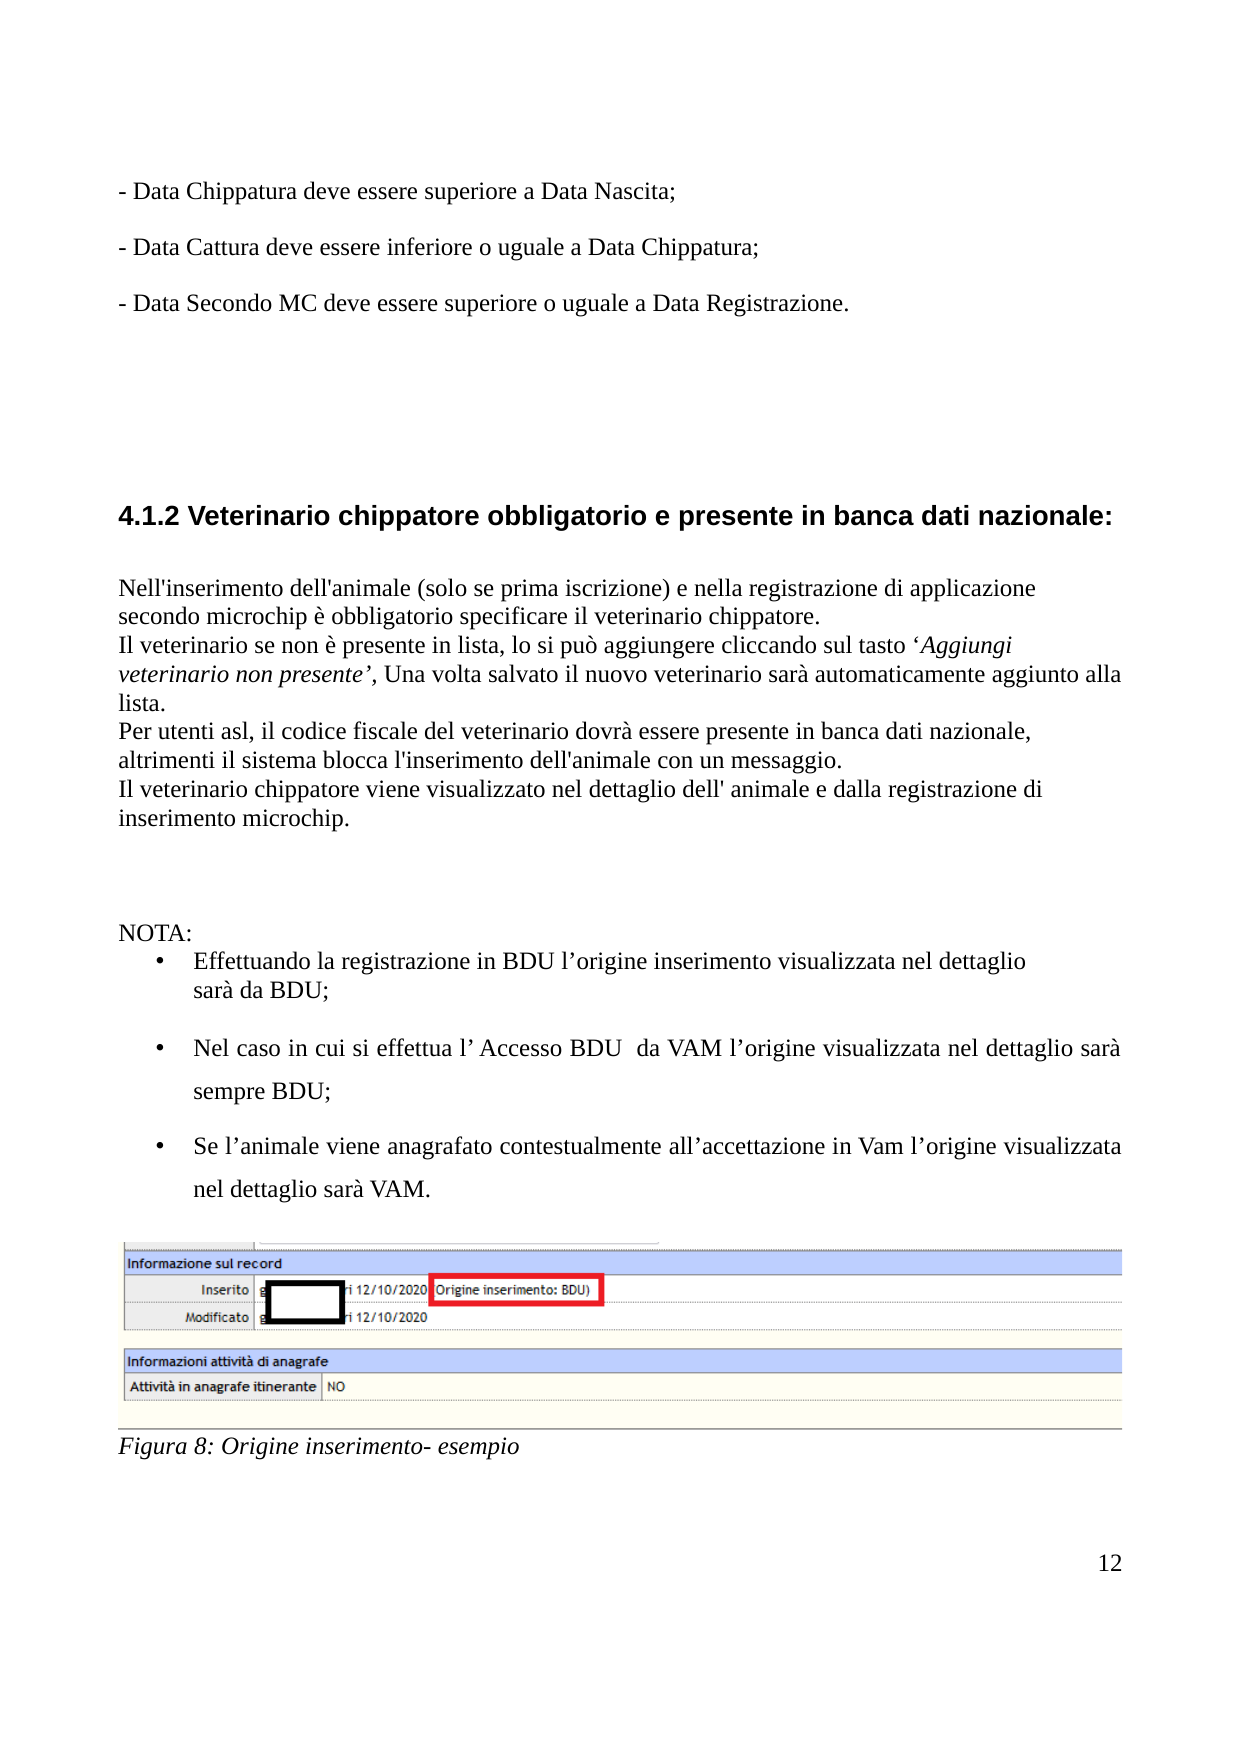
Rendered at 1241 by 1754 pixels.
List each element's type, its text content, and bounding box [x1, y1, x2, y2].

list Se l’animale viene anagrafato contestualmente all’accettazione in Vam l’origine visualizzata nel dettaglio sarà VAM. [156, 1131, 1122, 1203]
list Effettuando la registrazione in BDU l’origine inserimento visualizzata nel dettaglio [156, 946, 1122, 975]
text Il veterinario se non è presente in lista, lo si può aggiungere cliccando sul tasto ‘Aggiungi veterinario non presente’, Una volta salvato il nuovo veterinario sarà automaticamente aggiunto alla lista. [118, 630, 1122, 716]
text - Data Secondo MC deve essere superiore o uguale a Data Registrazione. [118, 288, 1122, 316]
text Figura 8: Origine inserimento- esempio [118, 1432, 1122, 1460]
text - Data Chippatura deve essere superiore a Data Nascita; [118, 176, 1122, 205]
text NOTA: [118, 918, 1122, 946]
text - Data Cattura deve essere inferiore o uguale a Data Chippatura; [118, 232, 1122, 261]
text Per utenti asl, il codice fiscale del veterinario dovrà essere presente in banca dati nazionale, altrimenti il sistema blocca l'inserimento dell'animale con un messaggio. [118, 716, 1122, 774]
text Il veterinario chippatore viene visualizzato nel dettaglio dell' animale e dalla registrazione di inserimento microchip. [118, 774, 1122, 831]
picture [118, 1242, 1123, 1432]
text Nell'inserimento dell'animale (solo se prima iscrizione) e nella registrazione di applicazione secondo microchip è obbligatorio specificare il veterinario chippatore. [118, 573, 1122, 630]
subtitle 4.1.2 Veterinario chippatore obbligatorio e presente in banca dati nazionale: [118, 499, 1122, 531]
list Nel caso in cui si effettua l’ Accesso BDU da VAM l’origine visualizzata nel dettaglio sarà sempre BDU; [156, 1033, 1122, 1104]
text sarà da BDU; [118, 975, 1122, 1004]
